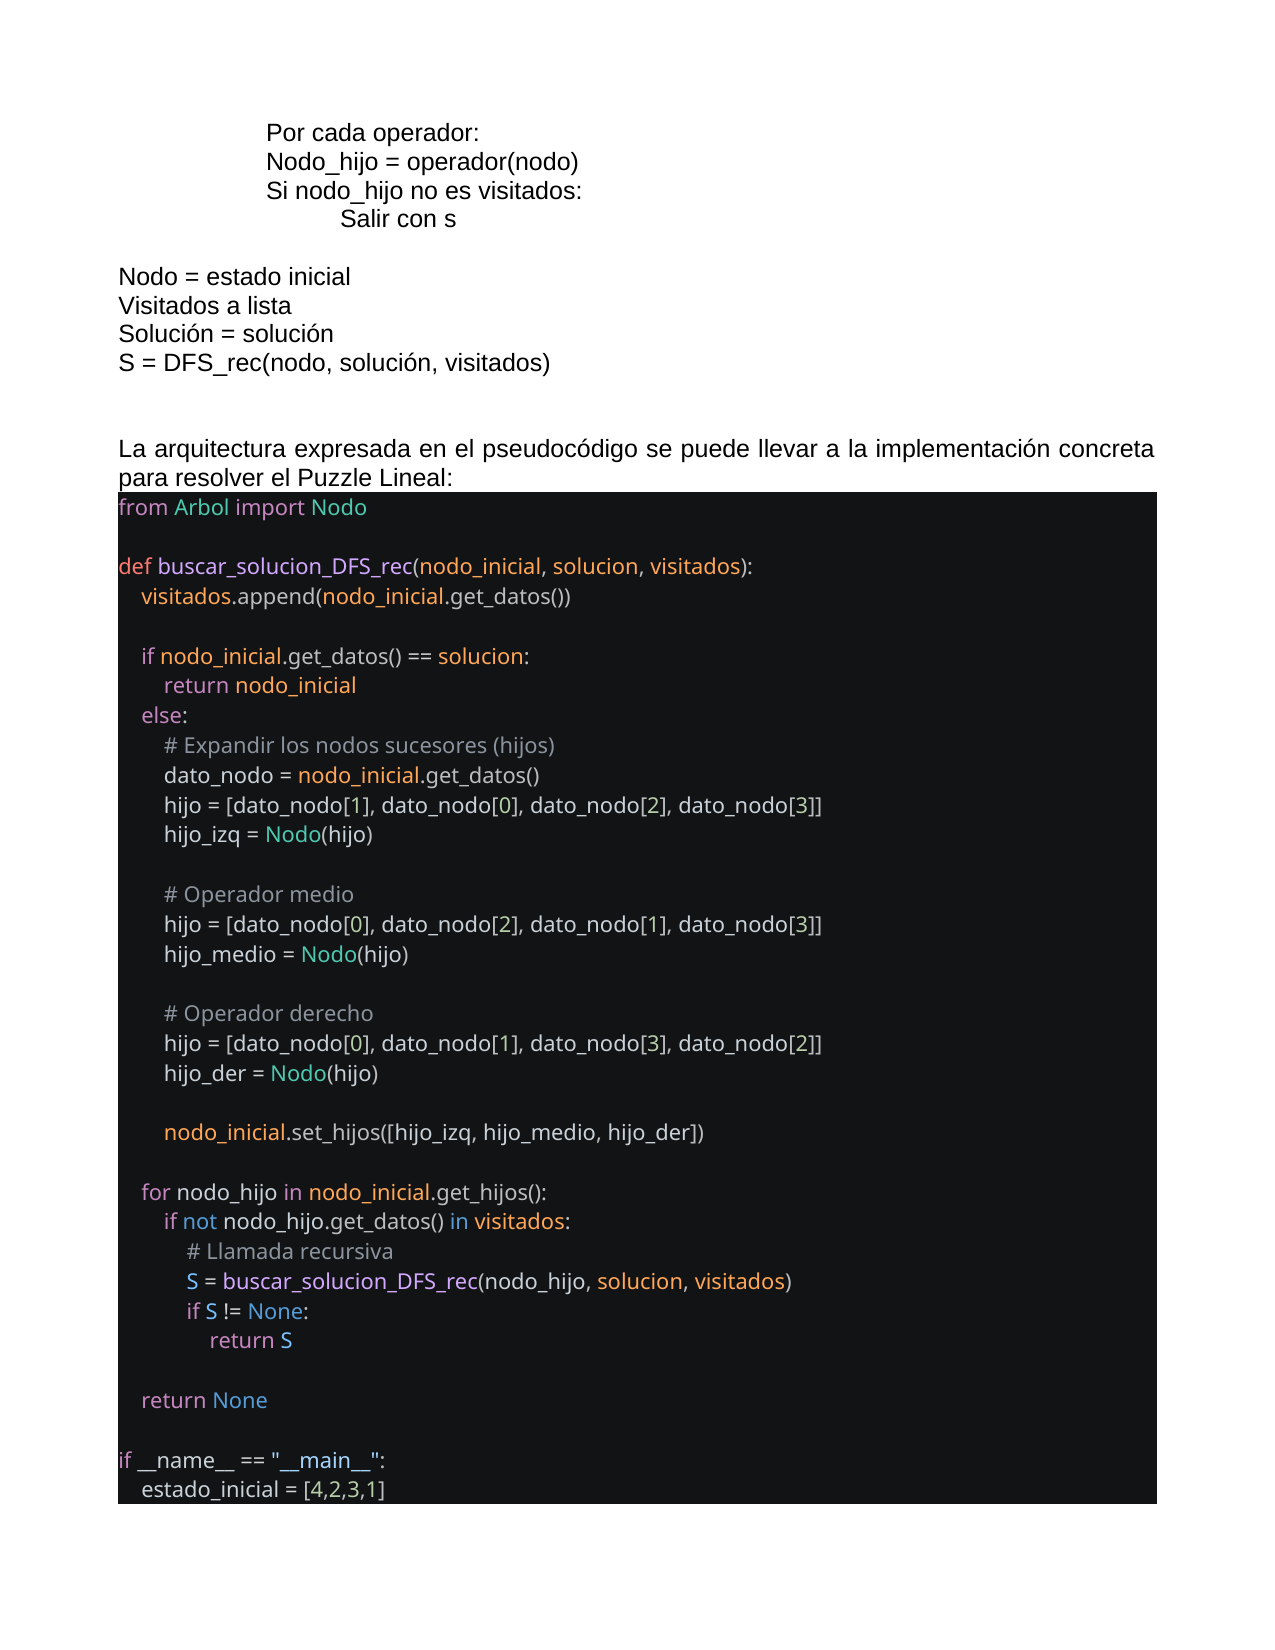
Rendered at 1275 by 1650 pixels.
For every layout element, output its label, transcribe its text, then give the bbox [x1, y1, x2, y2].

text if __name__ == "__main__": [118, 1444, 1157, 1474]
text from Arbol import Nodo [118, 492, 1157, 522]
text hijo_izq = Nodo(hijo) [118, 819, 1157, 849]
text Si nodo_hijo no es visitados: [118, 176, 1157, 204]
text hijo_der = Nodo(hijo) [118, 1058, 1157, 1087]
text # Llamada recursiva [118, 1236, 1157, 1266]
text visitados.append(nodo_inicial.get_datos()) [118, 581, 1157, 611]
text estado_inicial = [4,2,3,1] [118, 1474, 1157, 1504]
text hijo_medio = Nodo(hijo) [118, 938, 1157, 968]
text Nodo = estado inicial [118, 262, 1157, 291]
text Por cada operador: [118, 118, 1157, 147]
text S = DFS_rec(nodo, solución, visitados) [118, 348, 1157, 377]
text if not nodo_hijo.get_datos() in visitados: [118, 1206, 1157, 1236]
text return S [118, 1326, 1157, 1355]
text Nodo_hijo = operador(nodo) [118, 147, 1157, 176]
text if nodo_inicial.get_datos() == solucion: [118, 641, 1157, 670]
text return None [118, 1385, 1157, 1415]
text # Operador medio [118, 879, 1157, 909]
text # Expandir los nodos sucesores (hijos) [118, 730, 1157, 760]
text if S != None: [118, 1296, 1157, 1326]
text dato_nodo = nodo_inicial.get_datos() [118, 760, 1157, 789]
text # Operador derecho [118, 998, 1157, 1028]
text S = buscar_solucion_DFS_rec(nodo_hijo, solucion, visitados) [118, 1266, 1157, 1296]
text def buscar_solucion_DFS_rec(nodo_inicial, solucion, visitados): [118, 551, 1157, 581]
text nodo_inicial.set_hijos([hijo_izq, hijo_medio, hijo_der]) [118, 1117, 1157, 1147]
text Salir con s [118, 204, 1157, 233]
text La arquitectura expresada en el pseudocódigo se puede llevar a la implementación concreta para resolver el Puzzle Lineal: [118, 434, 1157, 492]
text for nodo_hijo in nodo_inicial.get_hijos(): [118, 1177, 1157, 1206]
text hijo = [dato_nodo[1], dato_nodo[0], dato_nodo[2], dato_nodo[3]] [118, 789, 1157, 819]
text hijo = [dato_nodo[0], dato_nodo[2], dato_nodo[1], dato_nodo[3]] [118, 909, 1157, 938]
text Visitados a lista [118, 291, 1157, 319]
text Solución = solución [118, 319, 1157, 348]
text return nodo_inicial [118, 670, 1157, 700]
text else: [118, 700, 1157, 730]
text hijo = [dato_nodo[0], dato_nodo[1], dato_nodo[3], dato_nodo[2]] [118, 1028, 1157, 1058]
